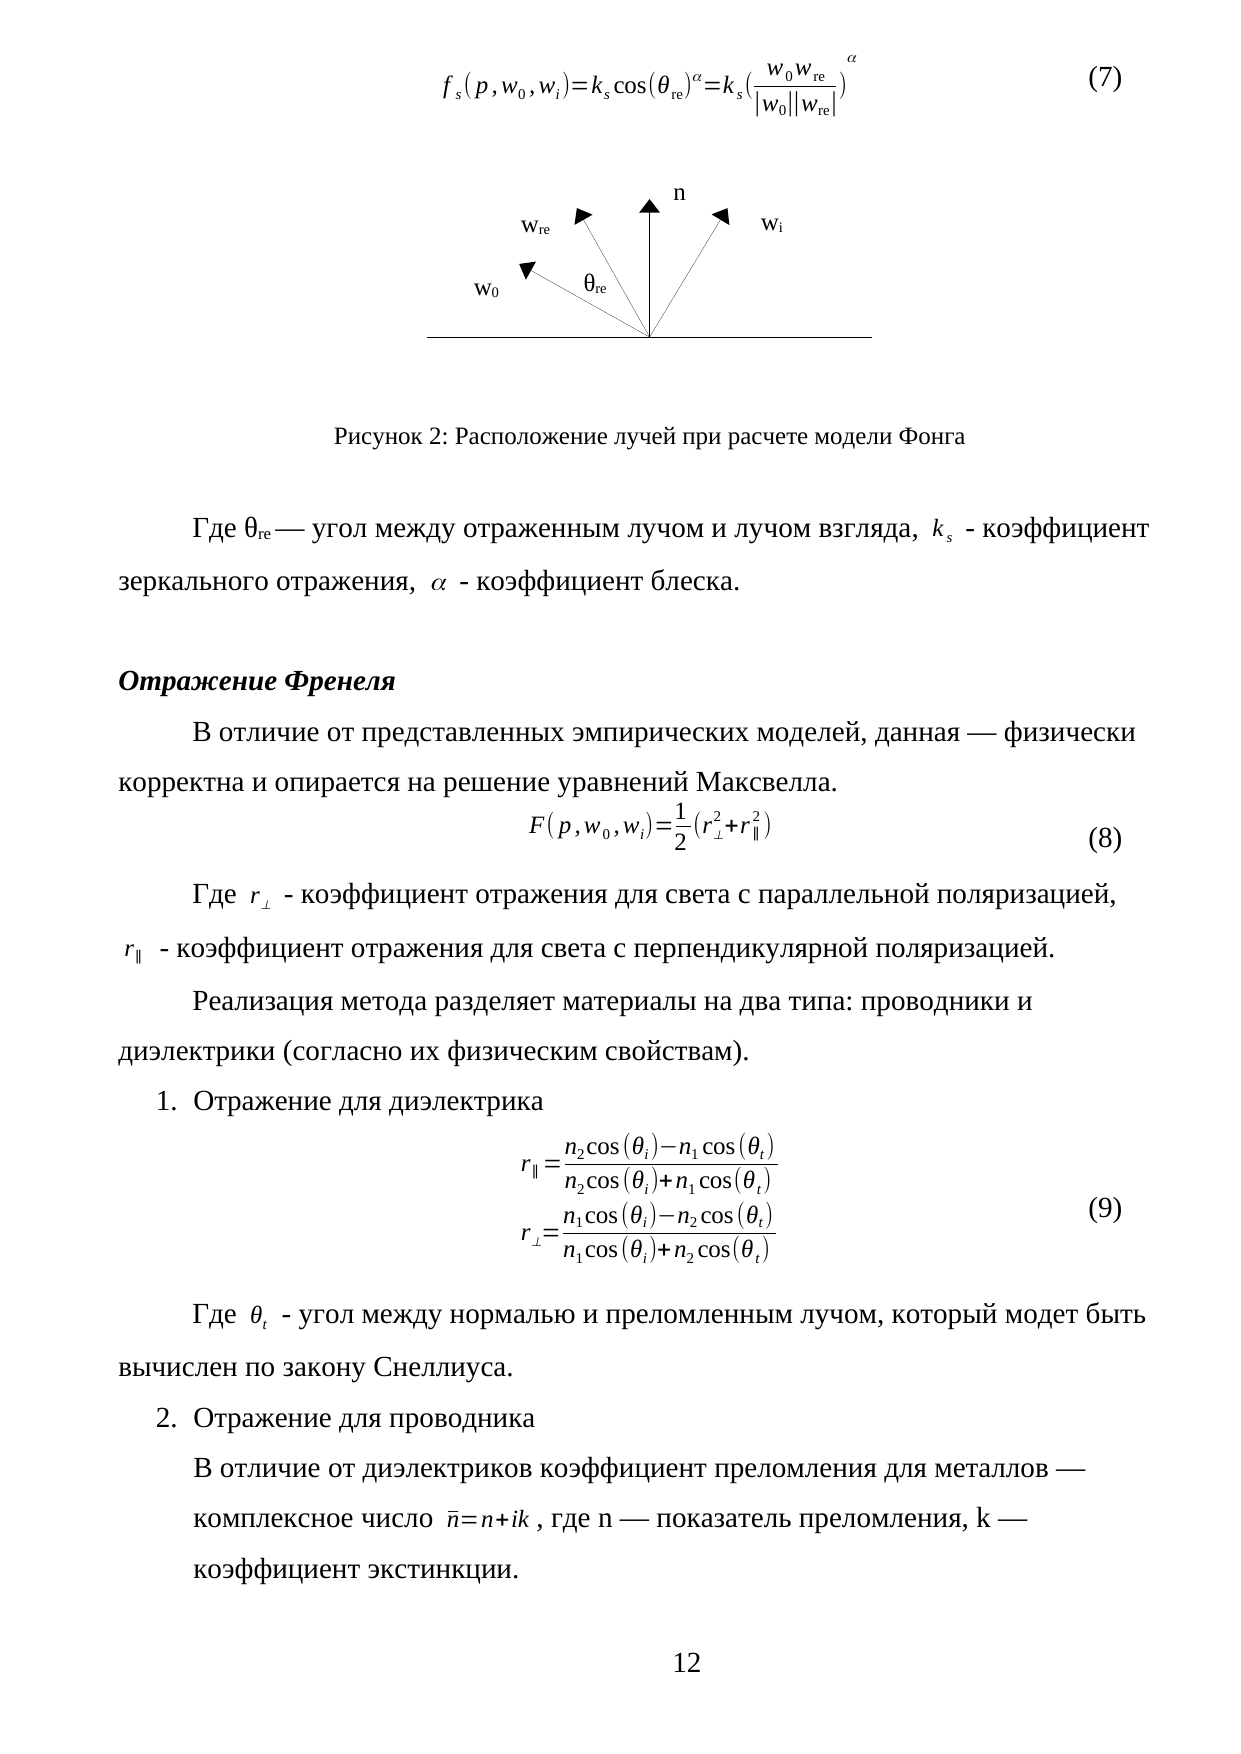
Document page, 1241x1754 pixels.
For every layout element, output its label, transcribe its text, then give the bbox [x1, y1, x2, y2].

text Отражение Френеля [118, 663, 1181, 697]
text (8) [118, 820, 1181, 854]
text Где θre — угол между отраженным лучом и лучом взгляда, - коэффициент зеркального отражения, - коэффициент блеска. [118, 115, 1181, 596]
text В отличие от представленных эмпирических моделей, данная — физически корректна и опирается на решение уравнений Максвелла. [118, 714, 1181, 798]
text (7) [118, 59, 1181, 93]
text Рисунок 2: Расположение лучей при расчете модели Фонга [217, 189, 1082, 449]
text (9) [118, 1190, 1181, 1223]
text Где - коэффициент отражения для света с параллельной поляризацией, - коэффициент отражения для света с перпендикулярной поляризацией. [118, 877, 1181, 966]
list В отличие от диэлектриков коэффициент преломления для металлов — комплексное число , где n — показатель преломления, k — коэффициент экстинкции. [156, 1450, 1181, 1584]
text Где - угол между нормалью и преломленным лучом, который модет быть вычислен по закону Снеллиуса. [118, 1297, 1181, 1383]
text Реализация метода разделяет материалы на два типа: проводники и диэлектрики (согласно их физическим свойствам). [118, 983, 1181, 1067]
list Отражение для диэлектрика [156, 1083, 1181, 1117]
list Отражение для проводника [156, 1400, 1181, 1433]
